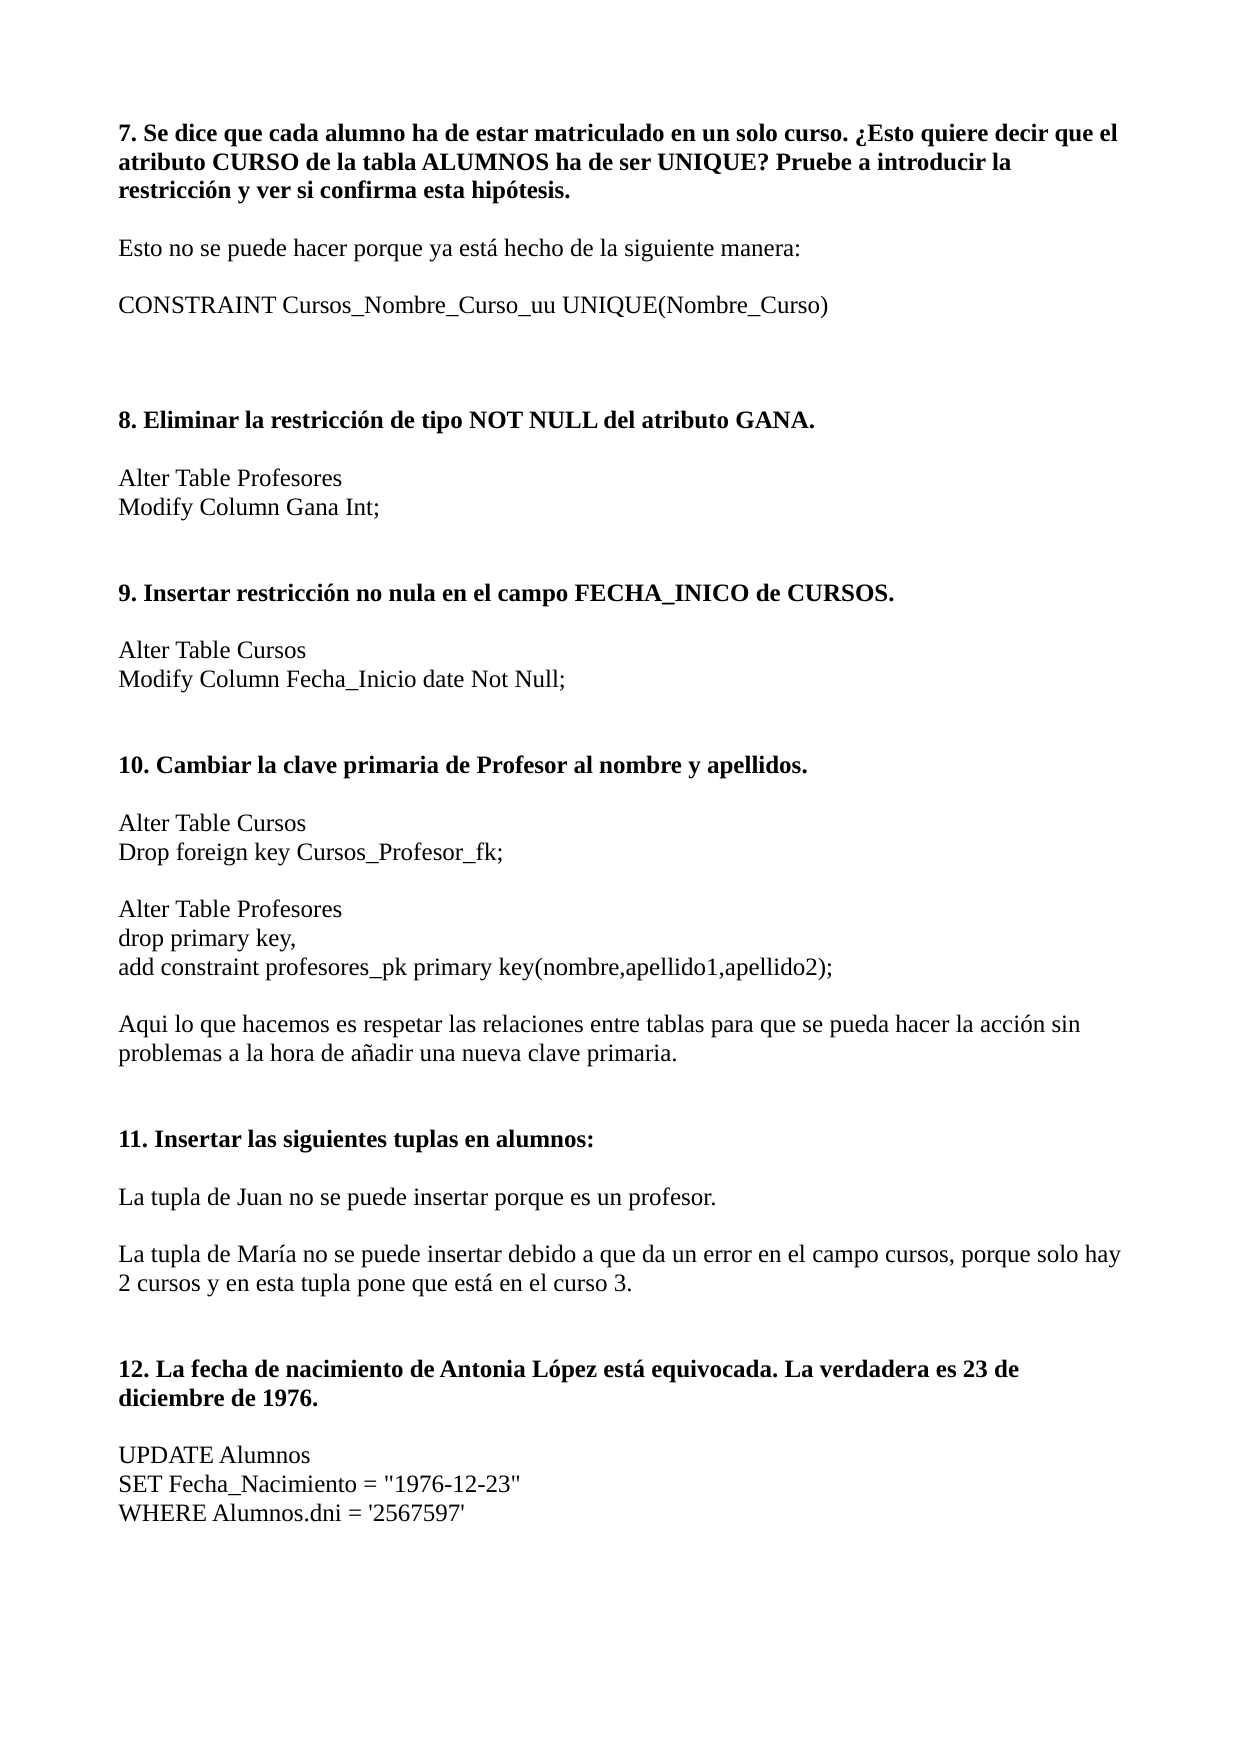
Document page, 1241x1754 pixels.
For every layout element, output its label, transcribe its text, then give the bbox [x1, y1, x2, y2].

text Modify Column Gana Int; [118, 492, 1122, 521]
text SET Fecha_Nacimiento = "1976-12-23" [118, 1469, 1122, 1498]
text La tupla de María no se puede insertar debido a que da un error en el campo cursos, porque solo hay 2 cursos y en esta tupla pone que está en el curso 3. [118, 1239, 1122, 1297]
text Drop foreign key Cursos_Profesor_fk; [118, 837, 1122, 866]
text Esto no se puede hacer porque ya está hecho de la siguiente manera: [118, 233, 1122, 262]
text 10. Cambiar la clave primaria de Profesor al nombre y apellidos. [118, 751, 1122, 779]
text La tupla de Juan no se puede insertar porque es un profesor. [118, 1182, 1122, 1211]
text Modify Column Fecha_Inicio date Not Null; [118, 664, 1122, 693]
text WHERE Alumnos.dni = '2567597' [118, 1498, 1122, 1527]
text CONSTRAINT Cursos_Nombre_Curso_uu UNIQUE(Nombre_Curso) [118, 291, 1122, 319]
text drop primary key, [118, 923, 1122, 952]
text Alter Table Profesores [118, 894, 1122, 923]
text Alter Table Profesores [118, 463, 1122, 492]
text Alter Table Cursos [118, 636, 1122, 664]
text Alter Table Cursos [118, 808, 1122, 837]
text Aqui lo que hacemos es respetar las relaciones entre tablas para que se pueda hacer la acción sin problemas a la hora de añadir una nueva clave primaria. [118, 1009, 1122, 1067]
text 8. Eliminar la restricción de tipo NOT NULL del atributo GANA. [118, 406, 1122, 434]
text 12. La fecha de nacimiento de Antonia López está equivocada. La verdadera es 23 de diciembre de 1976. [118, 1354, 1122, 1412]
text 11. Insertar las siguientes tuplas en alumnos: [118, 1124, 1122, 1153]
text 9. Insertar restricción no nula en el campo FECHA_INICO de CURSOS. [118, 578, 1122, 607]
text UPDATE Alumnos [118, 1441, 1122, 1469]
text add constraint profesores_pk primary key(nombre,apellido1,apellido2); [118, 952, 1122, 981]
text 7. Se dice que cada alumno ha de estar matriculado en un solo curso. ¿Esto quiere decir que el atributo CURSO de la tabla ALUMNOS ha de ser UNIQUE? Pruebe a introducir la restricción y ver si confirma esta hipótesis. [118, 118, 1122, 204]
